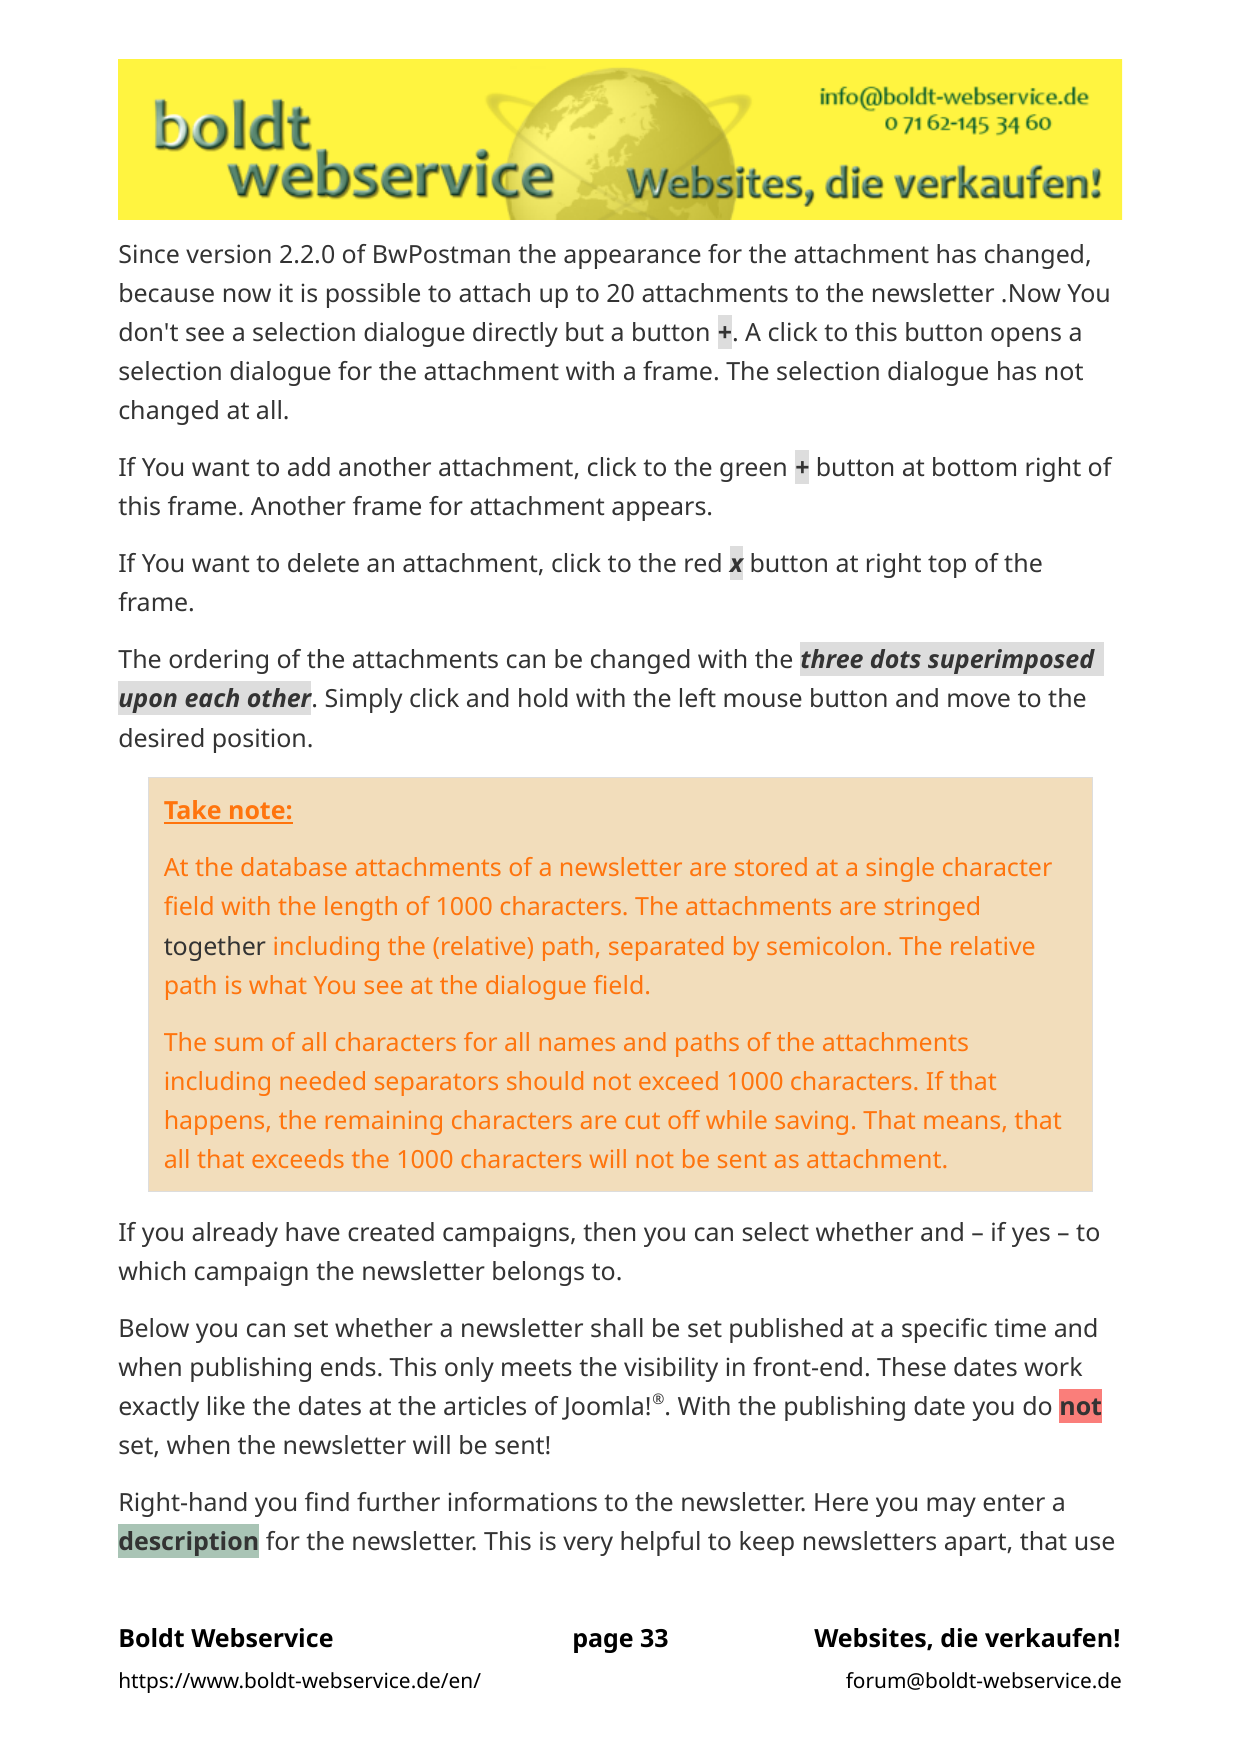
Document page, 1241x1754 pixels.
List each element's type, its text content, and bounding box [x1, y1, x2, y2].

text If you already have created campaigns, then you can select whether and – if yes – to which campaign the newsletter belongs to. [118, 1214, 1122, 1288]
text At the database attachments of a newsletter are stored at a single character field with the length of 1000 characters. The attachments are stringed together including the (relative) path, separated by semicolon. The relative path is what You see at the dialogue field. [149, 834, 1092, 1001]
text The ordering of the attachments can be changed with the three dots superimposed upon each other. Simply click and hold with the left mouse button and move to the desired position. [118, 642, 1122, 754]
text If You want to delete an attachment, click to the red x button at right top of the frame. [118, 546, 1122, 619]
text The sum of all characters for all names and paths of the attachments including needed separators should not exceed 1000 characters. If that happens, the remaining characters are cut off while saving. That means, that all that exceeds the 1000 characters will not be sent as attachment. [149, 1008, 1092, 1191]
text Since version 2.2.0 of BwPostman the appearance for the attachment has changed, because now it is possible to attach up to 20 attachments to the newsletter .Now You don't see a selection dialogue directly but a button +. A click to this button opens a selection dialogue for the attachment with a frame. The selection dialogue has not changed at all. [118, 236, 1122, 427]
text Right-hand you find further informations to the newsletter. Here you may enter a description for the newsletter. This is very helpful to keep newsletters apart, that use [118, 1485, 1122, 1558]
picture [118, 59, 1123, 220]
text Below you can set whether a newsletter shall be set published at a specific time and when publishing ends. This only meets the visibility in front-end. These dates work exactly like the dates at the articles of Joomla!®. With the publishing date you do not set, when the newsletter will be sent! [118, 1310, 1122, 1462]
text Take note: [149, 778, 1092, 827]
text If You want to add another attachment, click to the green + button at bottom right of this frame. Another frame for attachment appears. [118, 450, 1122, 523]
